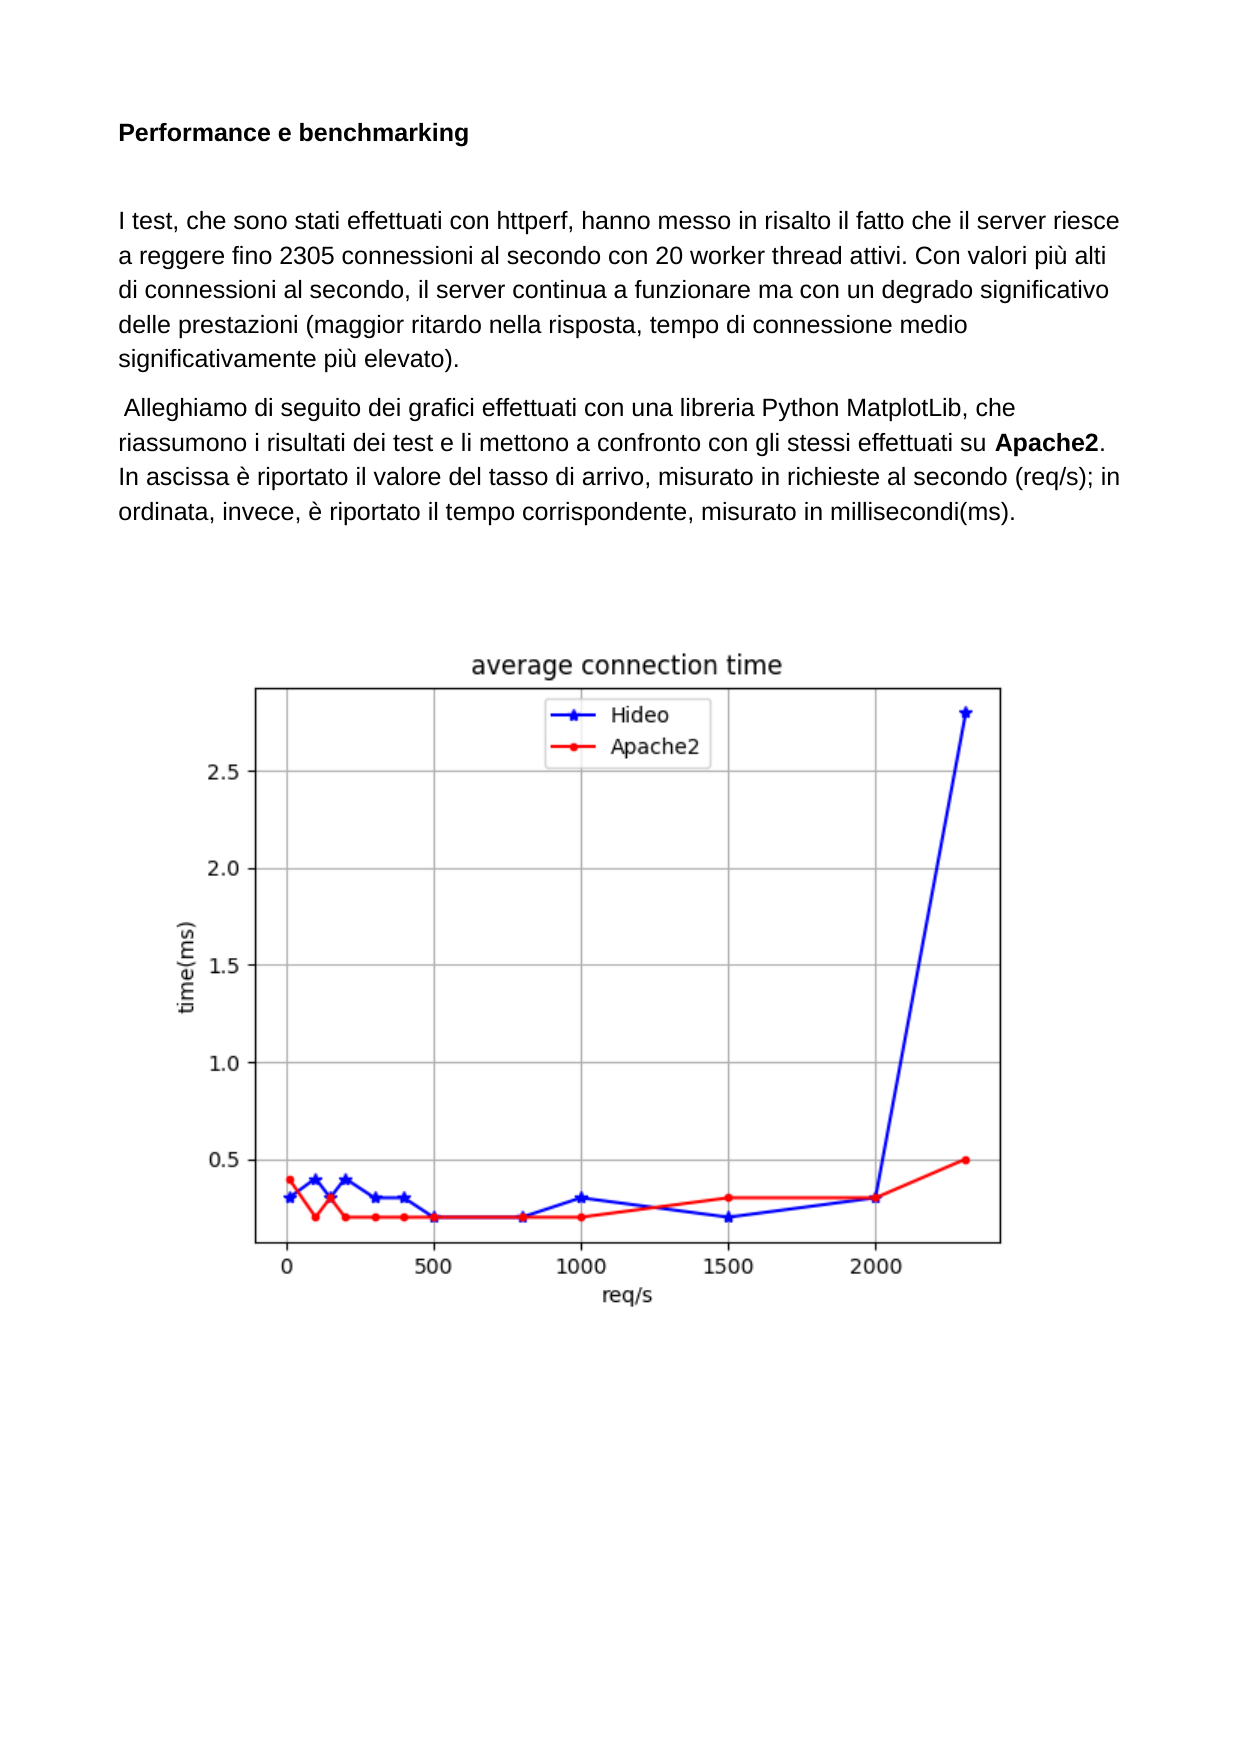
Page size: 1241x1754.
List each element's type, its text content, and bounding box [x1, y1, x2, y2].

text Alleghiamo di seguito dei grafici effettuati con una libreria Python MatplotLib, che riassumono i risultati dei test e li mettono a confronto con gli stessi effettuati su Apache2. In ascissa è riportato il valore del tasso di arrivo, misurato in richieste al secondo (req/s); in ordinata, invece, è riportato il tempo corrispondente, misurato in millisecondi(ms). [118, 393, 1122, 525]
text I test, che sono stati effettuati con httperf, hanno messo in risalto il fatto che il server riesce a reggere fino 2305 connessioni al secondo con 20 worker thread attivi. Con valori più alti di connessioni al secondo, il server continua a funzionare ma con un degrado significativo delle prestazioni (maggior ritardo nella risposta, tempo di connessione medio significativamente più elevato). [118, 206, 1122, 373]
text Performance e benchmarking [118, 118, 1122, 147]
picture [135, 601, 1096, 1322]
